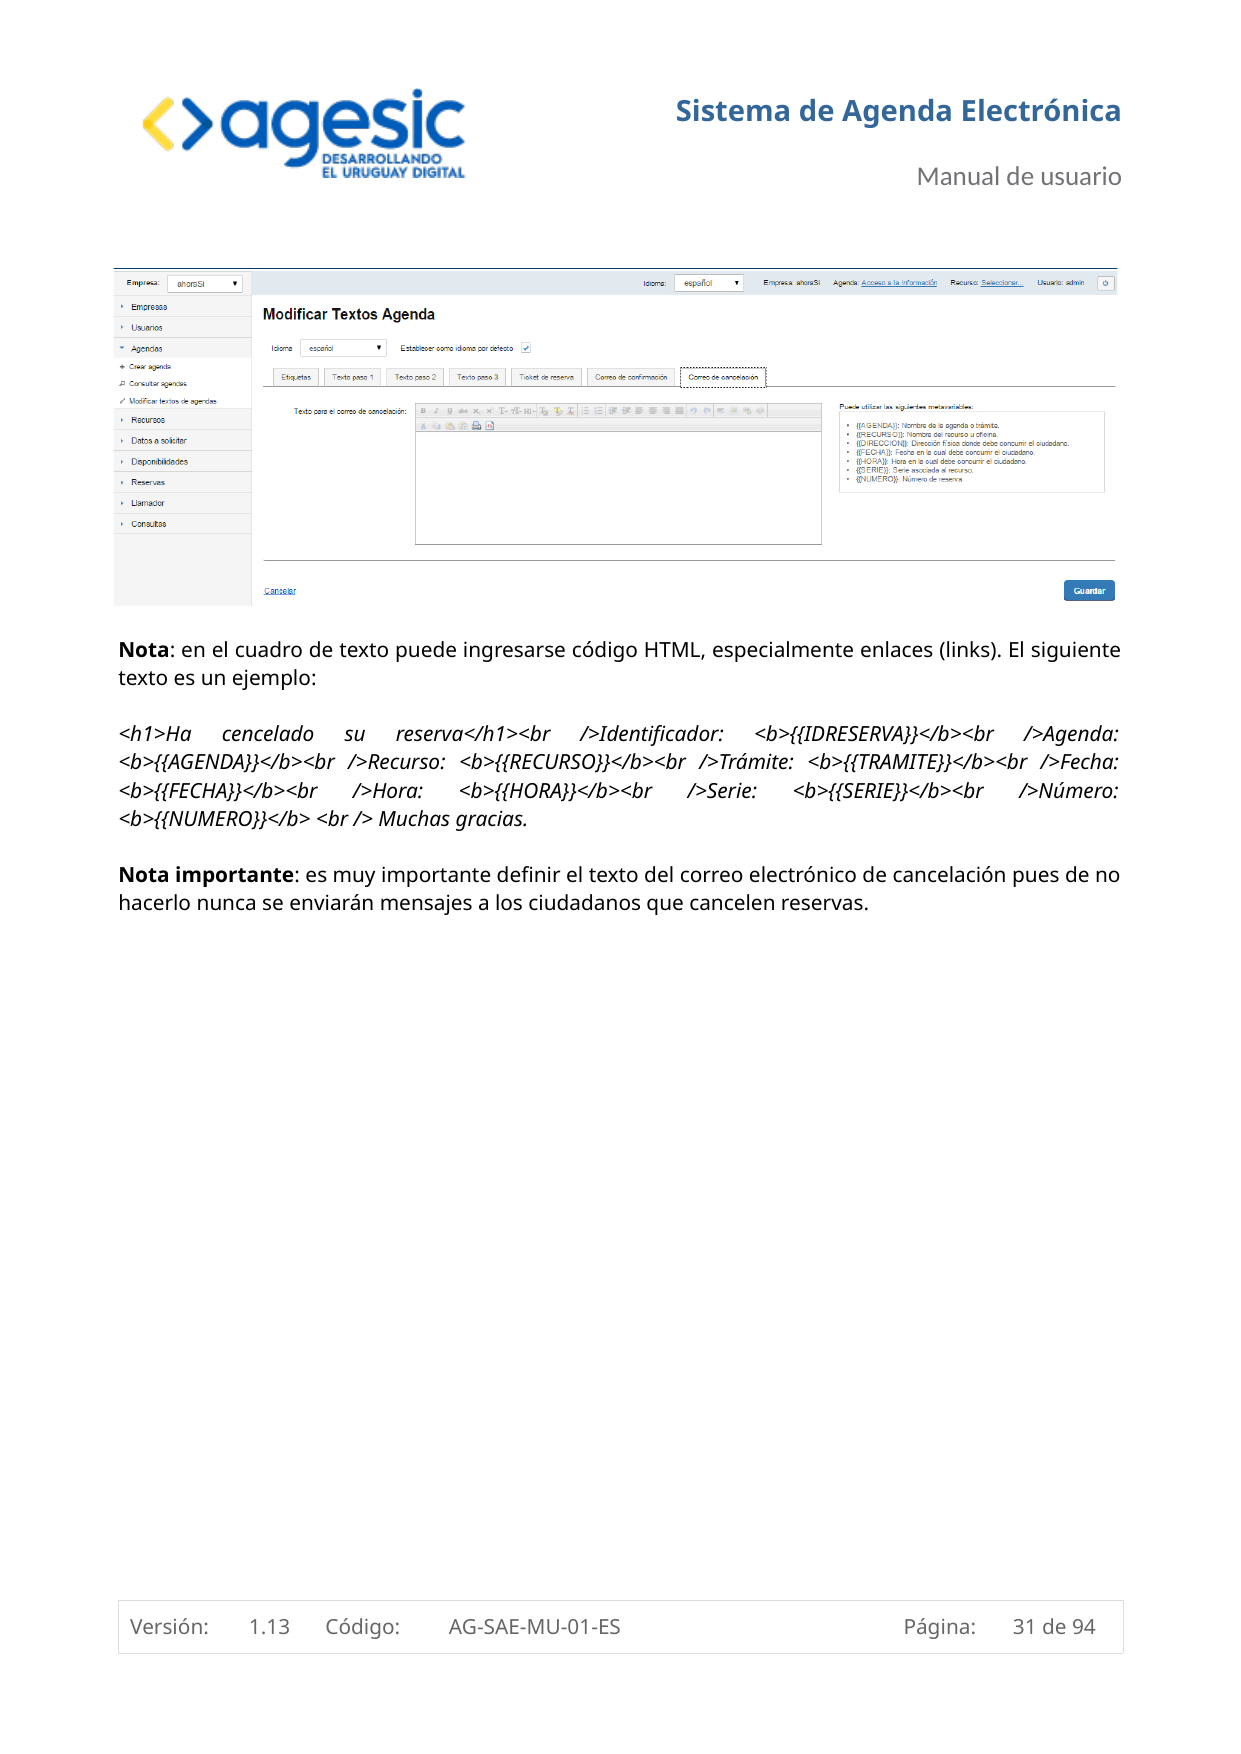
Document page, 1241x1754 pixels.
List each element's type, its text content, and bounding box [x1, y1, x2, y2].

text Nota: en el cuadro de texto puede ingresarse código HTML, especialmente enlaces (links). El siguiente texto es un ejemplo: [118, 289, 1122, 692]
picture [113, 267, 1118, 606]
picture [142, 88, 466, 178]
text Nota importante: es muy importante definir el texto del correo electrónico de cancelación pues de no hacerlo nunca se enviarán mensajes a los ciudadanos que cancelen reservas. [118, 860, 1122, 917]
text <h1>Ha cencelado su reserva</h1><br />Identificador: <b>{{IDRESERVA}}</b><br />Agenda: <b>{{AGENDA}}</b><br />Recurso: <b>{{RECURSO}}</b><br />Trámite: <b>{{TRAMITE}}</b><br />Fecha: <b>{{FECHA}}</b><br />Hora: <b>{{HORA}}</b><br />Serie: <b>{{SERIE}}</b><br />Número: <b>{{NUMERO}}</b> <br /> Muchas gracias. [118, 719, 1122, 833]
